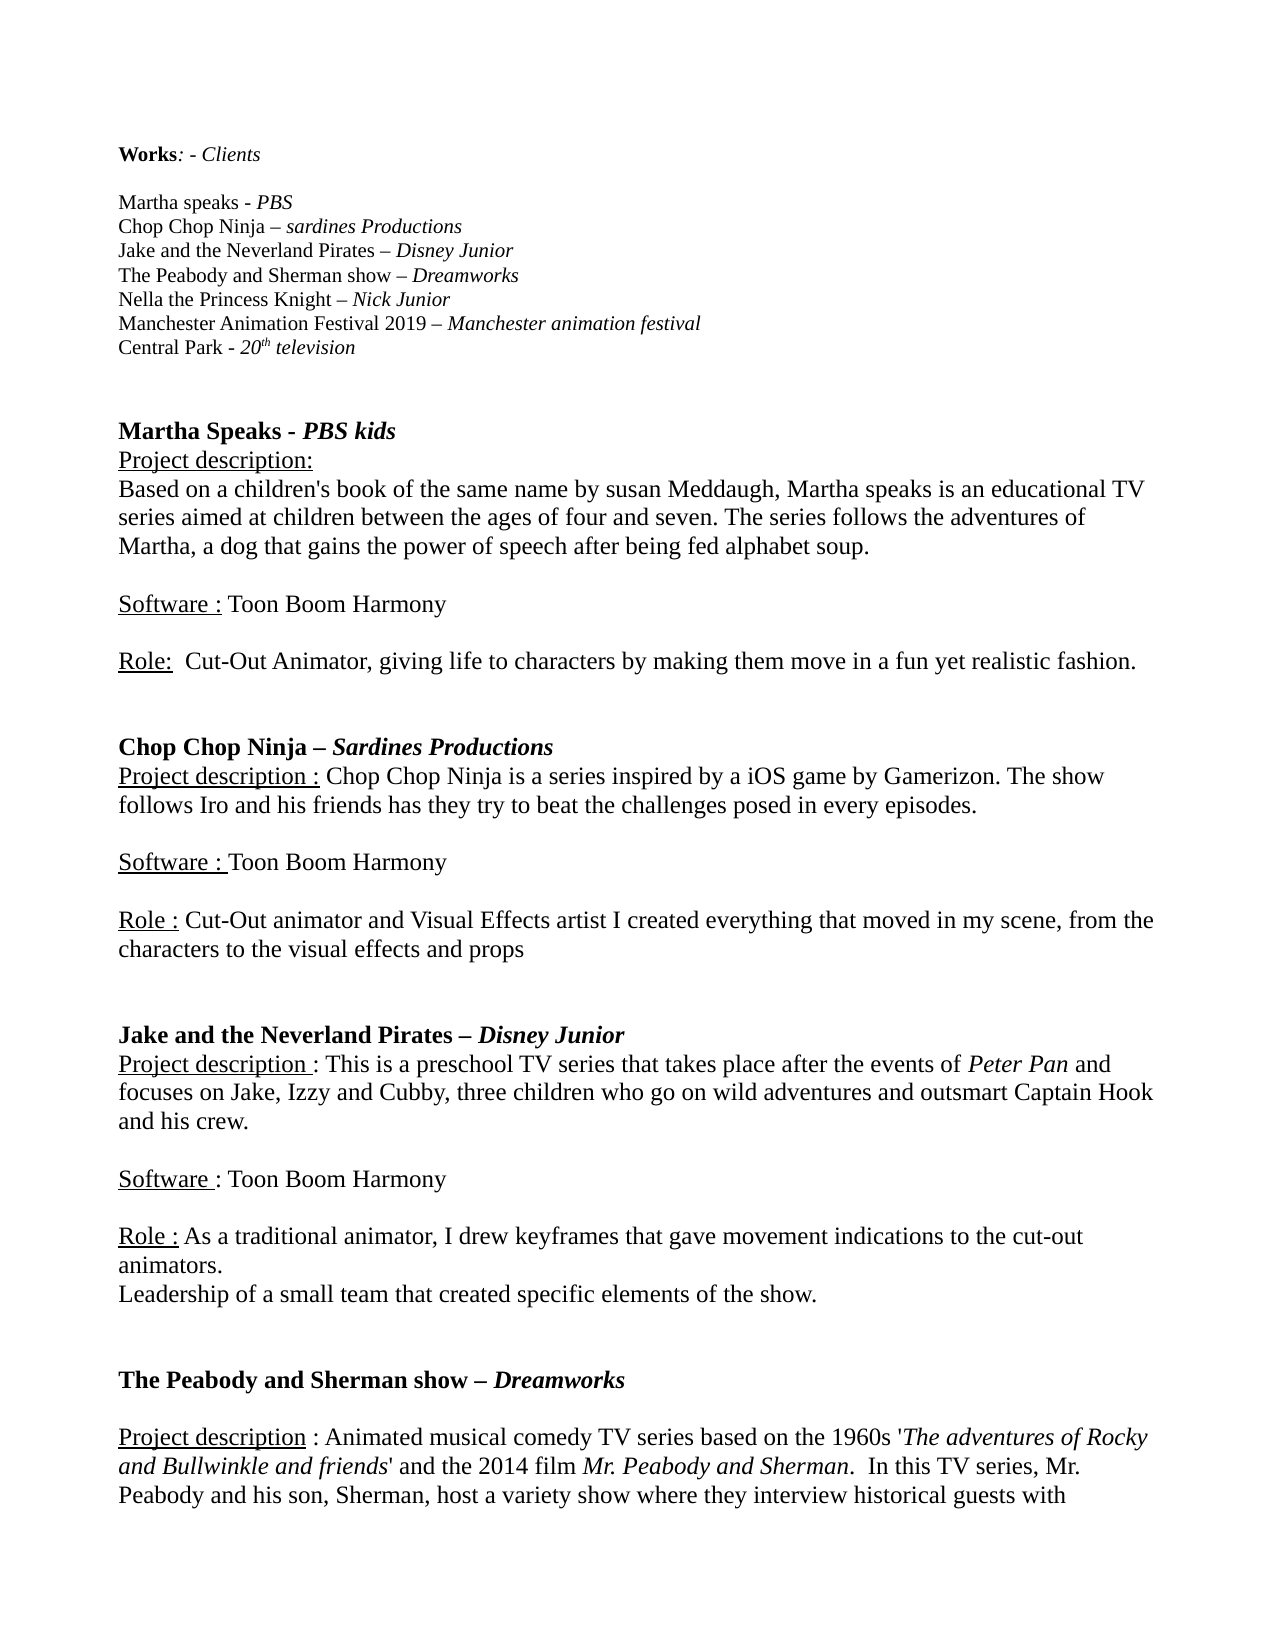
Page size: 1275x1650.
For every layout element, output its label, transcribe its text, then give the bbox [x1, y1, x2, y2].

text Jake and the Neverland Pirates – Disney Junior [118, 1020, 1157, 1049]
text Role : Cut-Out animator and Visual Effects artist I created everything that moved in my scene, from the characters to the visual effects and props [118, 905, 1157, 962]
text Manchester Animation Festival 2019 – Manchester animation festival [118, 311, 1157, 335]
text Project description : Animated musical comedy TV series based on the 1960s 'The adventures of Rocky and Bullwinkle and friends' and the 2014 film Mr. Peabody and Sherman. In this TV series, Mr. Peabody and his son, Sherman, host a variety show where they interview historical guests with [118, 1422, 1157, 1509]
text Based on a children's book of the same name by susan Meddaugh, Martha speaks is an educational TV series aimed at children between the ages of four and seven. The series follows the adventures of Martha, a dog that gains the power of speech after being fed alphabet soup. [118, 474, 1157, 560]
text Project description: [118, 445, 1157, 474]
text Martha speaks - PBS [118, 190, 1157, 214]
text The Peabody and Sherman show – Dreamworks [118, 262, 1157, 287]
text Jake and the Neverland Pirates – Disney Junior [118, 238, 1157, 262]
text Role: Cut-Out Animator, giving life to characters by making them move in a fun yet realistic fashion. [118, 646, 1157, 675]
text Leadership of a small team that created specific elements of the show. [118, 1279, 1157, 1307]
text Software : Toon Boom Harmony [118, 589, 1157, 617]
text Chop Chop Ninja – Sardines Productions [118, 732, 1157, 761]
text Works: - Clients [118, 142, 1157, 166]
text Central Park - 20th television [118, 335, 1157, 359]
text Software : Toon Boom Harmony [118, 847, 1157, 876]
text The Peabody and Sherman show – Dreamworks [118, 1365, 1157, 1394]
text Software : Toon Boom Harmony [118, 1164, 1157, 1192]
text Project description : Chop Chop Ninja is a series inspired by a iOS game by Gamerizon. The show follows Iro and his friends has they try to beat the challenges posed in every episodes. [118, 761, 1157, 819]
text Chop Chop Ninja – sardines Productions [118, 214, 1157, 238]
text Role : As a traditional animator, I drew keyframes that gave movement indications to the cut-out animators. [118, 1221, 1157, 1279]
text Nella the Princess Knight – Nick Junior [118, 287, 1157, 311]
text Martha Speaks - PBS kids [118, 416, 1157, 445]
text Project description : This is a preschool TV series that takes place after the events of Peter Pan and focuses on Jake, Izzy and Cubby, three children who go on wild adventures and outsmart Captain Hook and his crew. [118, 1049, 1157, 1135]
